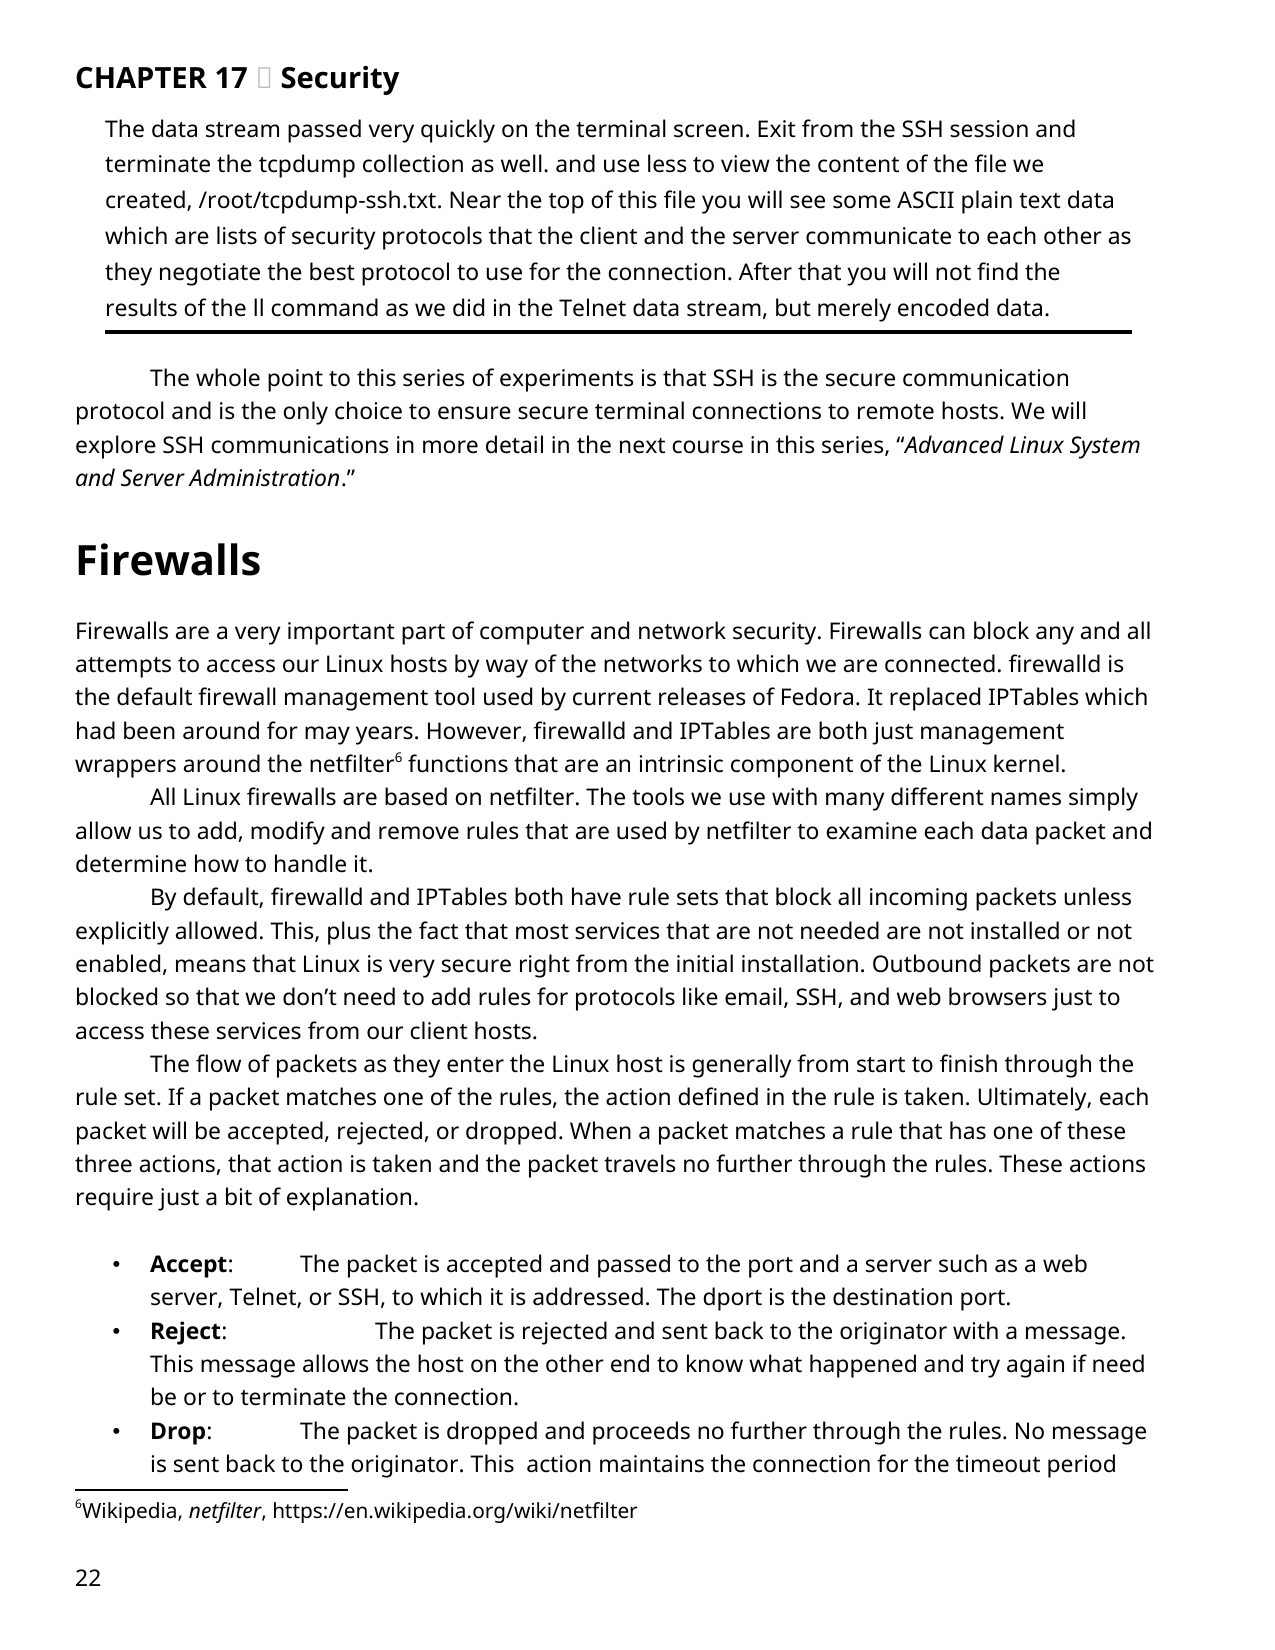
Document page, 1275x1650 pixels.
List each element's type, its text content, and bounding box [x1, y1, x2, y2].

list Reject: The packet is rejected and sent back to the originator with a message. This message allows the host on the other end to know what happened and try again if need be or to terminate the connection. [112, 1312, 1162, 1412]
list Accept: The packet is accepted and passed to the port and a server such as a web server, Telnet, or SSH, to which it is addressed. The dport is the destination port. [112, 1246, 1162, 1312]
text The whole point to this series of experiments is that SSH is the secure communication protocol and is the only choice to ensure secure terminal connections to remote hosts. We will explore SSH communications in more detail in the next course in this series, “Advanced Linux System and Server Administration.” [75, 360, 1162, 493]
text Firewalls are a very important part of computer and network security. Firewalls can block any and all attempts to access our Linux hosts by way of the networks to which we are connected. firewalld is the default firewall management tool used by current releases of Fedora. It replaced IPTables which had been around for may years. However, firewalld and IPTables are both just management wrappers around the netfilter functions that are an intrinsic component of the Linux kernel. [75, 612, 1162, 779]
list Drop: The packet is dropped and proceeds no further through the rules. No message is sent back to the originator. This action maintains the connection for the timeout period [112, 1412, 1162, 1479]
text The data stream passed very quickly on the terminal screen. Exit from the SSH session and terminate the tcpdump collection as well. and use less to view the content of the file we created, /root/tcpdump-ssh.txt. Near the top of this file you will see some ASCII plain text data which are lists of security protocols that the client and the server communicate to each other as they negotiate the best protocol to use for the connection. After that you will not find the results of the ll command as we did in the Telnet data stream, but merely encoded data. [105, 112, 1132, 330]
subtitle Firewalls [75, 531, 1162, 587]
text The flow of packets as they enter the Linux host is generally from start to finish through the rule set. If a packet matches one of the rules, the action defined in the rule is taken. Ultimately, each packet will be accepted, rejected, or dropped. When a packet matches a rule that has one of these three actions, that action is taken and the packet travels no further through the rules. These actions require just a bit of explanation. [75, 1046, 1162, 1212]
text By default, firewalld and IPTables both have rule sets that block all incoming packets unless explicitly allowed. This, plus the fact that most services that are not needed are not installed or not enabled, means that Linux is very secure right from the initial installation. Outbound packets are not blocked so that we don’t need to add rules for protocols like email, SSH, and web browsers just to access these services from our client hosts. [75, 879, 1162, 1046]
text Wikipedia, netfilter, https://en.wikipedia.org/wiki/netfilter [75, 1496, 1162, 1524]
text All Linux firewalls are based on netfilter. The tools we use with many different names simply allow us to add, modify and remove rules that are used by netfilter to examine each data packet and determine how to handle it. [75, 779, 1162, 879]
